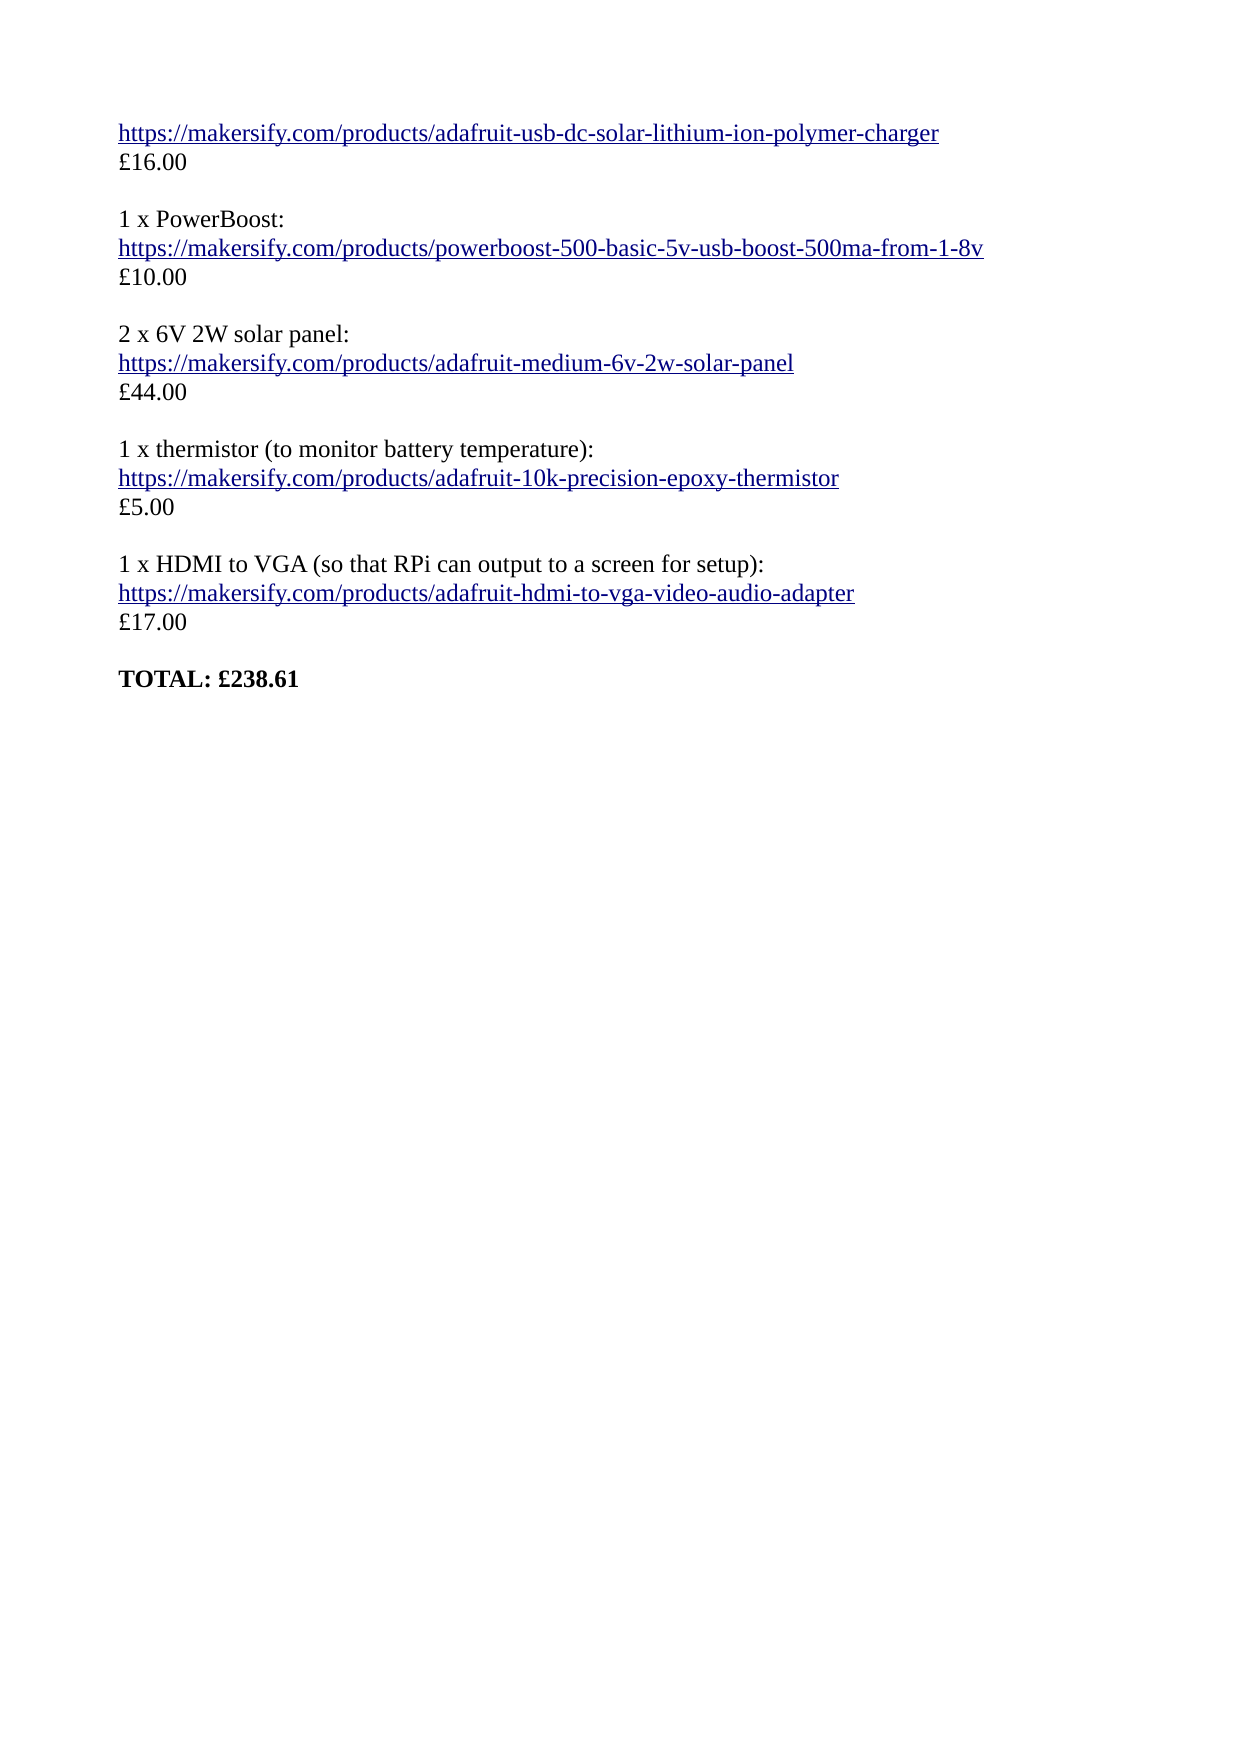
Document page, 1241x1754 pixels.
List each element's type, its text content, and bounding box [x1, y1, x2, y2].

text £16.00 [118, 147, 1122, 176]
text 1 x PowerBoost: [118, 204, 1122, 233]
text 1 x HDMI to VGA (so that RPi can output to a screen for setup): [118, 549, 1122, 578]
text https://makersify.com/products/adafruit-usb-dc-solar-lithium-ion-polymer-charger [118, 118, 1122, 147]
text 2 x 6V 2W solar panel: [118, 319, 1122, 348]
text 1 x thermistor (to monitor battery temperature): [118, 434, 1122, 463]
text £17.00 [118, 607, 1122, 636]
text https://makersify.com/products/adafruit-hdmi-to-vga-video-audio-adapter [118, 578, 1122, 607]
text £5.00 [118, 492, 1122, 521]
text £10.00 [118, 262, 1122, 291]
text £44.00 [118, 377, 1122, 406]
text TOTAL: £238.61 [118, 664, 1122, 693]
text https://makersify.com/products/powerboost-500-basic-5v-usb-boost-500ma-from-1-8v [118, 233, 1122, 262]
text https://makersify.com/products/adafruit-10k-precision-epoxy-thermistor [118, 463, 1122, 492]
text https://makersify.com/products/adafruit-medium-6v-2w-solar-panel [118, 348, 1122, 377]
